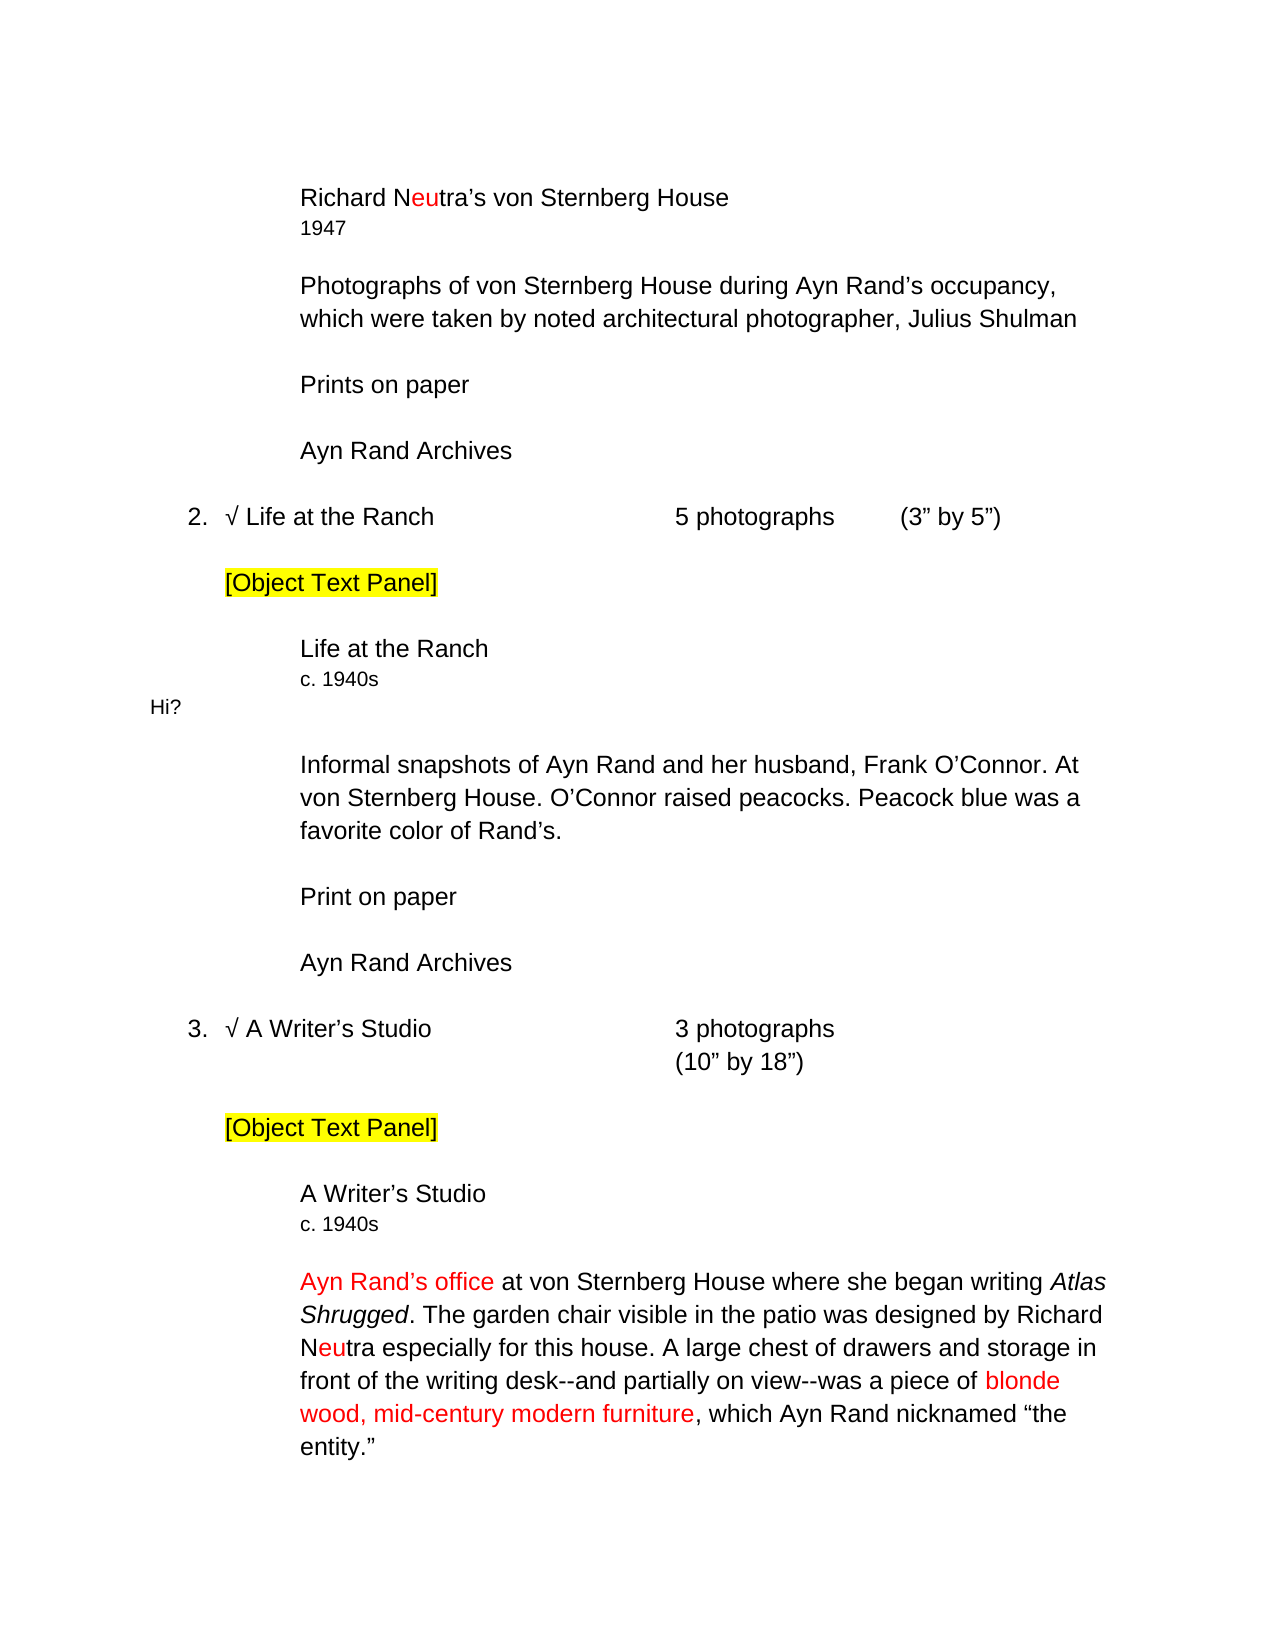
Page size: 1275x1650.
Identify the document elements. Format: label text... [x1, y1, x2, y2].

text [Object Text Panel] [225, 568, 1125, 597]
text [Object Text Panel] [225, 1113, 1125, 1142]
text A Writer’s Studio [225, 1179, 1125, 1208]
text Photographs of von Sternberg House during Ayn Rand’s occupancy, which were taken by noted architectural photographer, Julius Shulman [300, 271, 1125, 333]
list √ Life at the Ranch 5 photographs (3” by 5”) [187, 502, 1125, 531]
text Ayn Rand Archives [300, 436, 1125, 465]
text 1947 [300, 216, 1125, 240]
text (10” by 18”) [150, 1047, 1125, 1076]
text Informal snapshots of Ayn Rand and her husband, Frank O’Connor. At von Sternberg House. O’Connor raised peacocks. Peacock blue was a favorite color of Rand’s. [300, 750, 1125, 844]
text Richard Neutra’s von Sternberg House [225, 183, 1125, 212]
text Life at the Ranch [225, 634, 1125, 663]
text Ayn Rand’s office at von Sternberg House where she began writing Atlas Shrugged. The garden chair visible in the patio was designed by Richard Neutra especially for this house. A large chest of drawers and storage in front of the writing desk--and partially on view--was a piece of blonde wood, mid-century modern furniture, which Ayn Rand nicknamed “the entity.” [300, 1267, 1125, 1461]
list √ A Writer’s Studio 3 photographs [187, 1014, 1125, 1043]
text c. 1940s [300, 1212, 1125, 1236]
text Hi? [150, 695, 1125, 719]
text Ayn Rand Archives [300, 948, 1125, 977]
text Print on paper [300, 882, 1125, 911]
text Prints on paper [300, 370, 1125, 399]
text c. 1940s [300, 667, 1125, 691]
